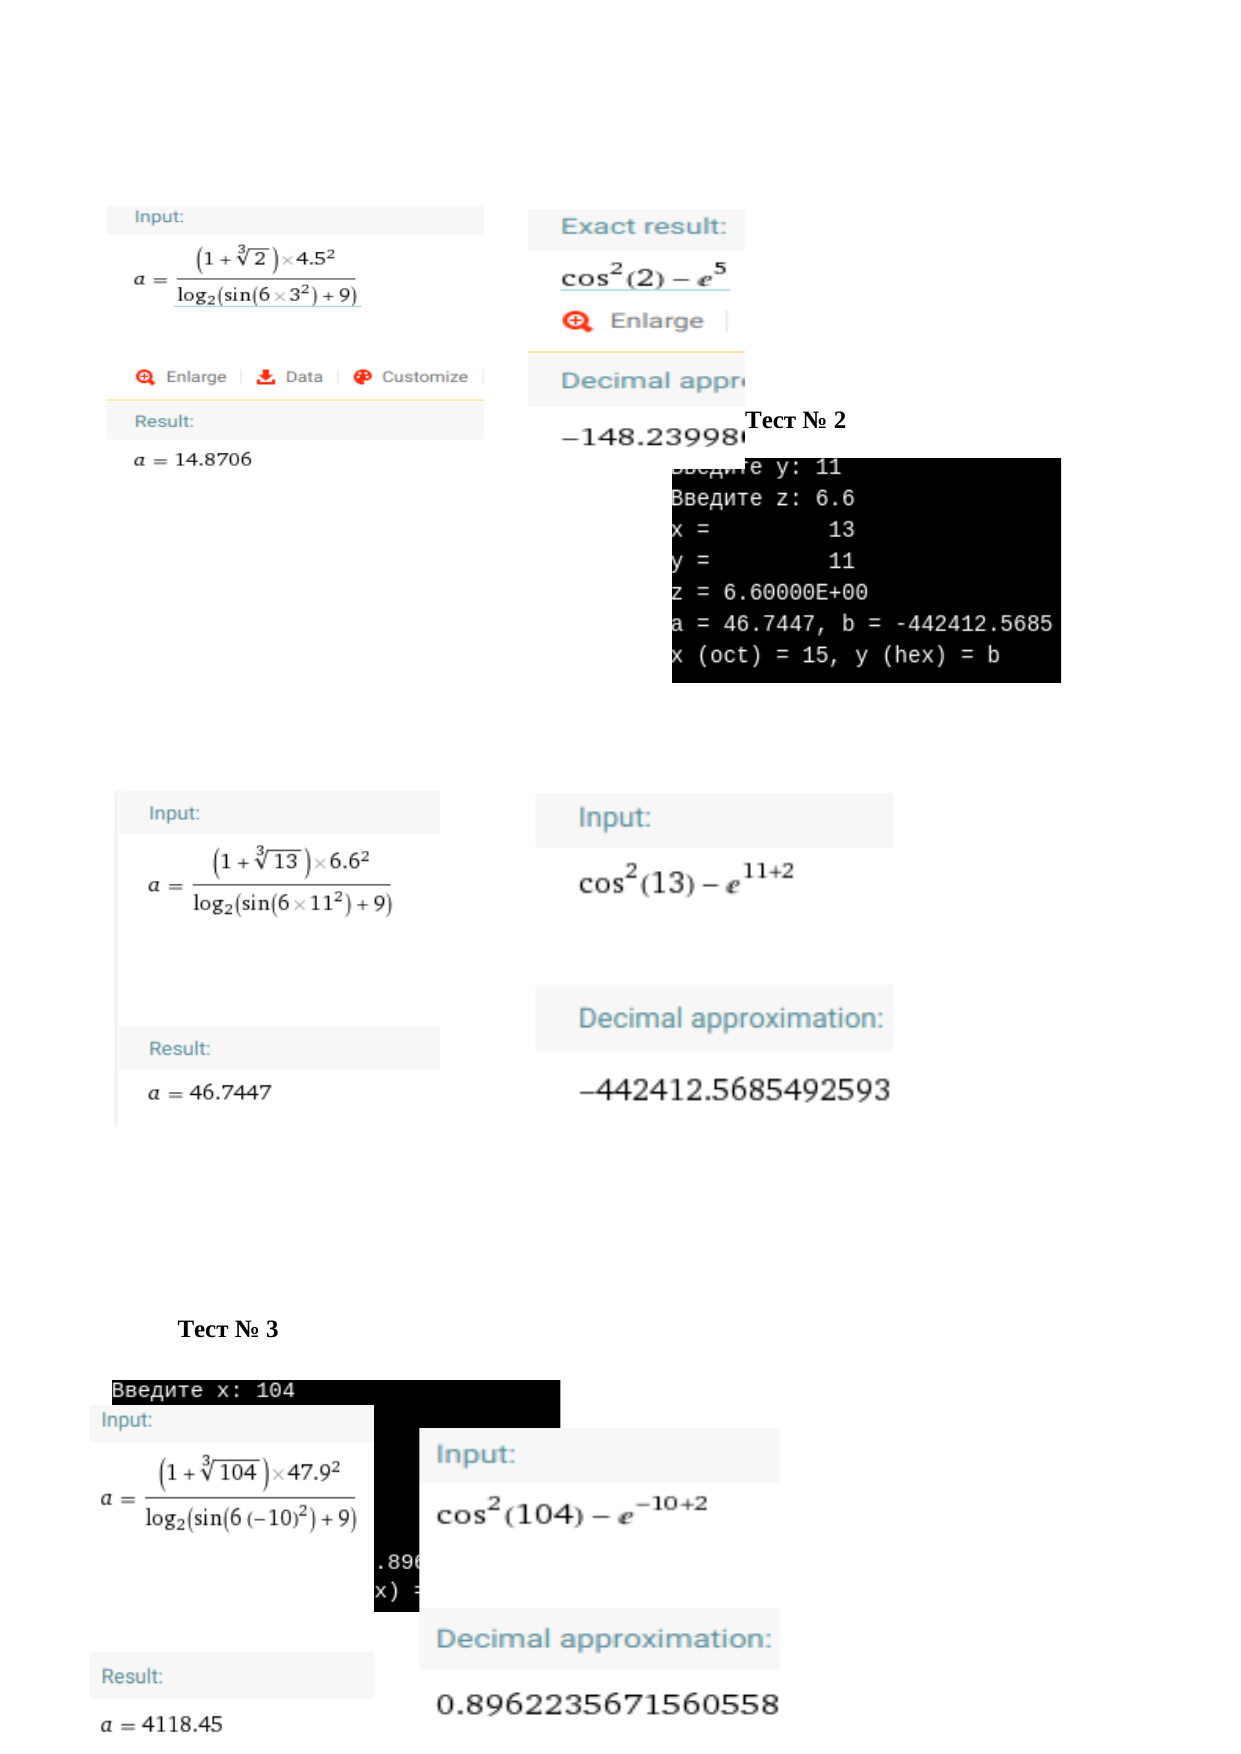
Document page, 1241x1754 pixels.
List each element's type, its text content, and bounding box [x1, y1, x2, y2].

picture [528, 209, 1062, 683]
text Тест № 2 [745, 406, 1152, 434]
picture [113, 791, 441, 1127]
text Тест № 3 [177, 1314, 1152, 1343]
picture [534, 793, 894, 1135]
picture [89, 1380, 781, 1754]
picture [107, 206, 484, 487]
text [484, 406, 528, 434]
